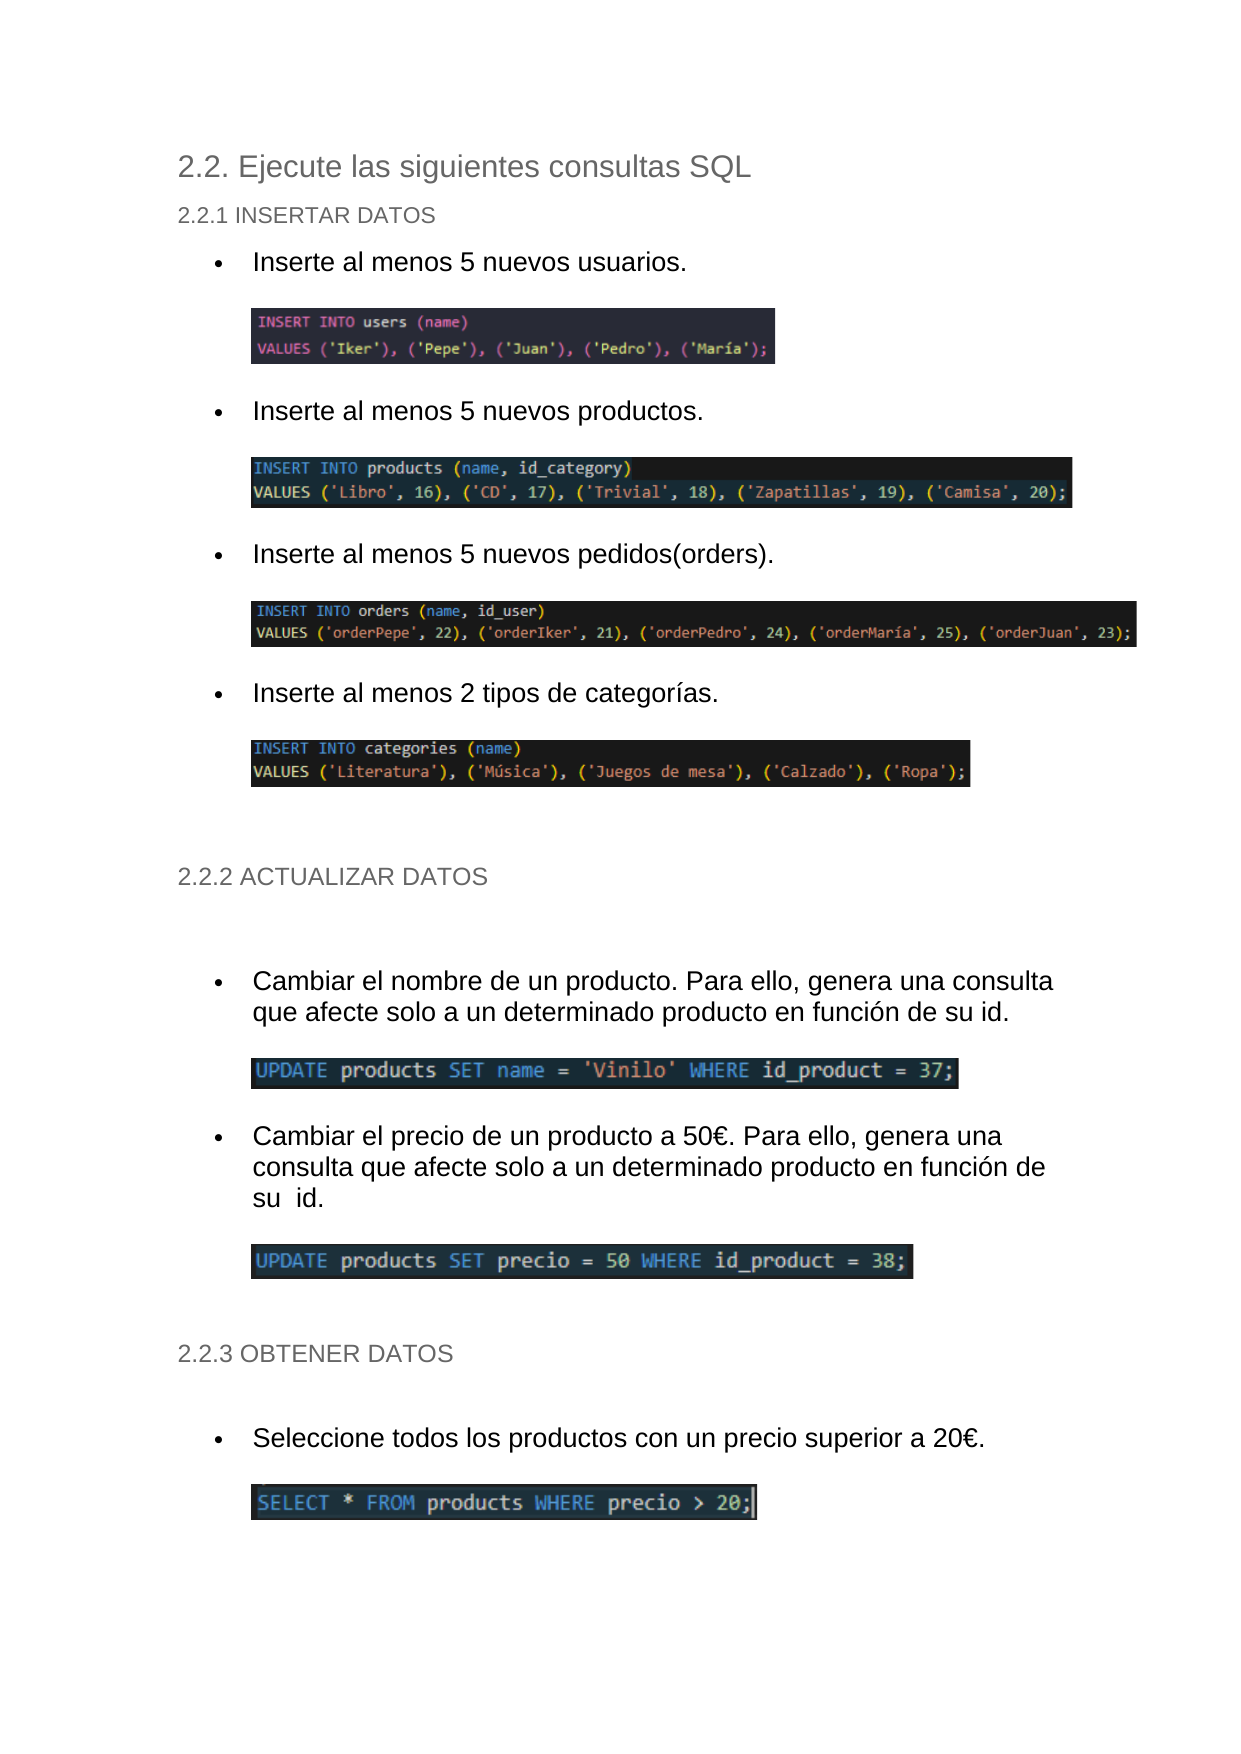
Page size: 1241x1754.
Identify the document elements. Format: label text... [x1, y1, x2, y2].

list Cambiar el nombre de un producto. Para ello, genera una consulta que afecte solo a un determinado producto en función de su id. [215, 965, 1063, 1027]
list Seleccione todos los productos con un precio superior a 20€. [215, 1422, 1063, 1453]
list Inserte al menos 5 nuevos pedidos(orders). [215, 538, 1063, 570]
text 2.2.1 INSERTAR DATOS [177, 202, 1063, 228]
list Cambiar el precio de un producto a 50€. Para ello, genera una consulta que afecte solo a un determinado producto en función de su id. [215, 1120, 1063, 1213]
subtitle 2.2.2 ACTUALIZAR DATOS [177, 862, 1063, 890]
text 2.2. Ejecute las siguientes consultas SQL [177, 148, 1063, 183]
list Inserte al menos 2 tipos de categorías. [215, 677, 1063, 709]
list Inserte al menos 5 nuevos productos. [215, 394, 1063, 426]
list Inserte al menos 5 nuevos usuarios. [215, 246, 1063, 277]
subtitle 2.2.3 OBTENER DATOS [177, 1339, 1063, 1368]
